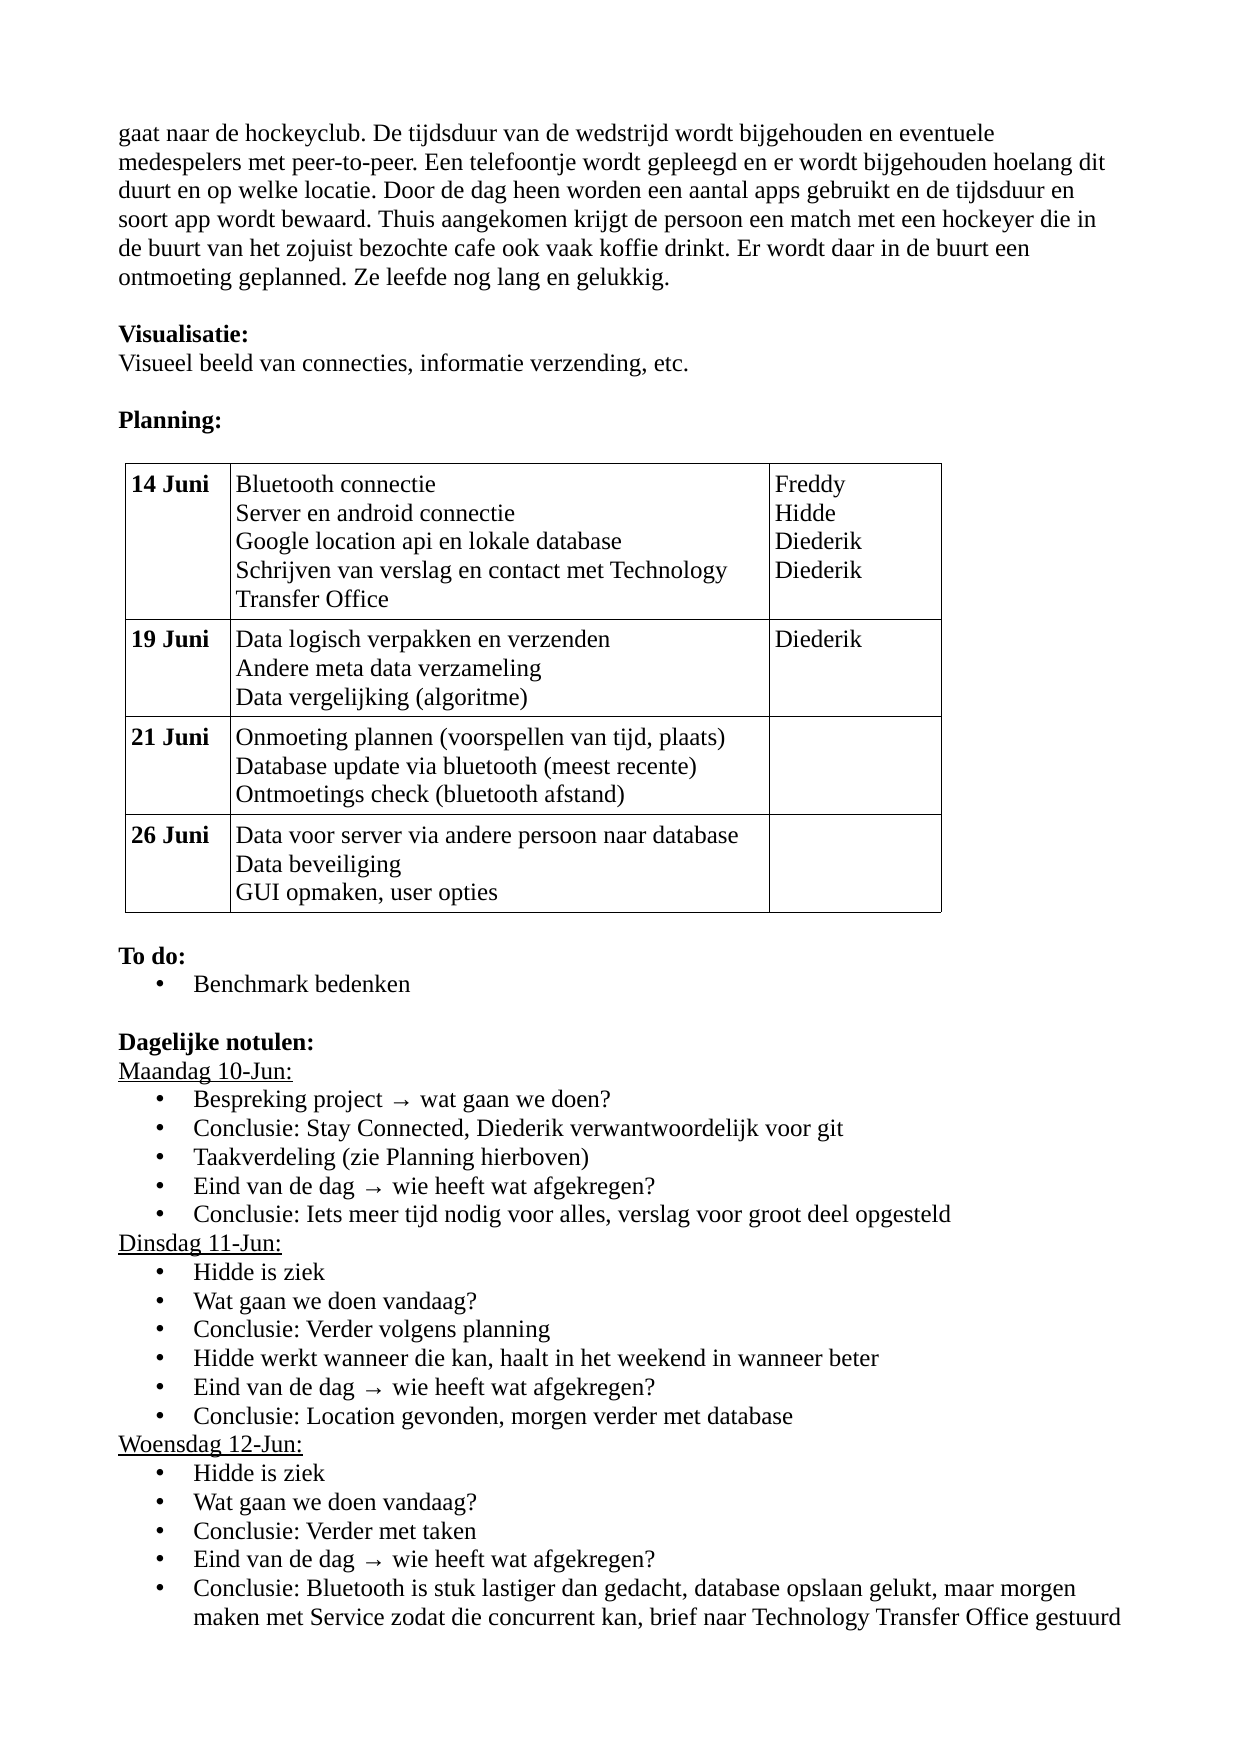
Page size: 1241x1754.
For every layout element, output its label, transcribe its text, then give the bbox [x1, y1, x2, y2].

list Wat gaan we doen vandaag? [156, 1487, 1122, 1516]
list Benchmark bedenken [156, 969, 1122, 998]
text Dinsdag 11-Jun: [118, 1228, 1122, 1257]
list Hidde werkt wanneer die kan, haalt in het weekend in wanneer beter [156, 1343, 1122, 1372]
text gaat naar de hockeyclub. De tijdsduur van de wedstrijd wordt bijgehouden en eventuele medespelers met peer-to-peer. Een telefoontje wordt gepleegd en er wordt bijgehouden hoelang dit duurt en op welke locatie. Door de dag heen worden een aantal apps gebruikt en de tijdsduur en soort app wordt bewaard. Thuis aangekomen krijgt de persoon een match met een hockeyer die in de buurt van het zojuist bezochte cafe ook vaak koffie drinkt. Er wordt daar in de buurt een ontmoeting geplanned. Ze leefde nog lang en gelukkig. [118, 118, 1122, 291]
text Dagelijke notulen: [118, 1027, 1122, 1056]
text Woensdag 12-Jun: [118, 1429, 1122, 1458]
table_cell Data logisch verpakken en verzenden Andere meta data verzameling Data vergelijking (algoritme) [231, 620, 769, 716]
table_header 14 Juni [126, 464, 230, 618]
table_cell 19 Juni [126, 620, 230, 716]
table_cell Onmoeting plannen (voorspellen van tijd, plaats) Database update via bluetooth (meest recente) Ontmoetings check (bluetooth afstand) [231, 717, 769, 814]
list Hidde is ziek [156, 1458, 1122, 1487]
list Eind van de dag → wie heeft wat afgekregen? [156, 1171, 1122, 1199]
list Conclusie: Verder volgens planning [156, 1314, 1122, 1343]
list Wat gaan we doen vandaag? [156, 1286, 1122, 1314]
list Taakverdeling (zie Planning hierboven) [156, 1142, 1122, 1171]
list Eind van de dag → wie heeft wat afgekregen? [156, 1372, 1122, 1401]
table_cell [770, 717, 941, 814]
table_cell [770, 815, 941, 912]
list Conclusie: Iets meer tijd nodig voor alles, verslag voor groot deel opgesteld [156, 1199, 1122, 1228]
list Conclusie: Bluetooth is stuk lastiger dan gedacht, database opslaan gelukt, maar morgen maken met Service zodat die concurrent kan, brief naar Technology Transfer Office gestuurd [156, 1573, 1122, 1631]
text Visueel beeld van connecties, informatie verzending, etc. [118, 348, 1122, 377]
list Conclusie: Location gevonden, morgen verder met database [156, 1401, 1122, 1429]
text Maandag 10-Jun: [118, 1056, 1122, 1084]
table_cell 26 Juni [126, 815, 230, 912]
list Conclusie: Verder met taken [156, 1516, 1122, 1544]
text To do: [118, 941, 1122, 969]
table_header Freddy Hidde Diederik Diederik [770, 464, 941, 618]
table_cell 21 Juni [126, 717, 230, 814]
list Hidde is ziek [156, 1257, 1122, 1286]
table_cell Data voor server via andere persoon naar database Data beveiliging GUI opmaken, user opties [231, 815, 769, 912]
list Eind van de dag → wie heeft wat afgekregen? [156, 1544, 1122, 1573]
table_cell Diederik [770, 620, 941, 716]
list Bespreking project → wat gaan we doen? [156, 1084, 1122, 1113]
list Conclusie: Stay Connected, Diederik verwantwoordelijk voor git [156, 1113, 1122, 1142]
text Visualisatie: [118, 319, 1122, 348]
table_header Bluetooth connectie Server en android connectie Google location api en lokale database Schrijven van verslag en contact met Technology Transfer Office [231, 464, 769, 618]
text Planning: [118, 406, 1122, 434]
